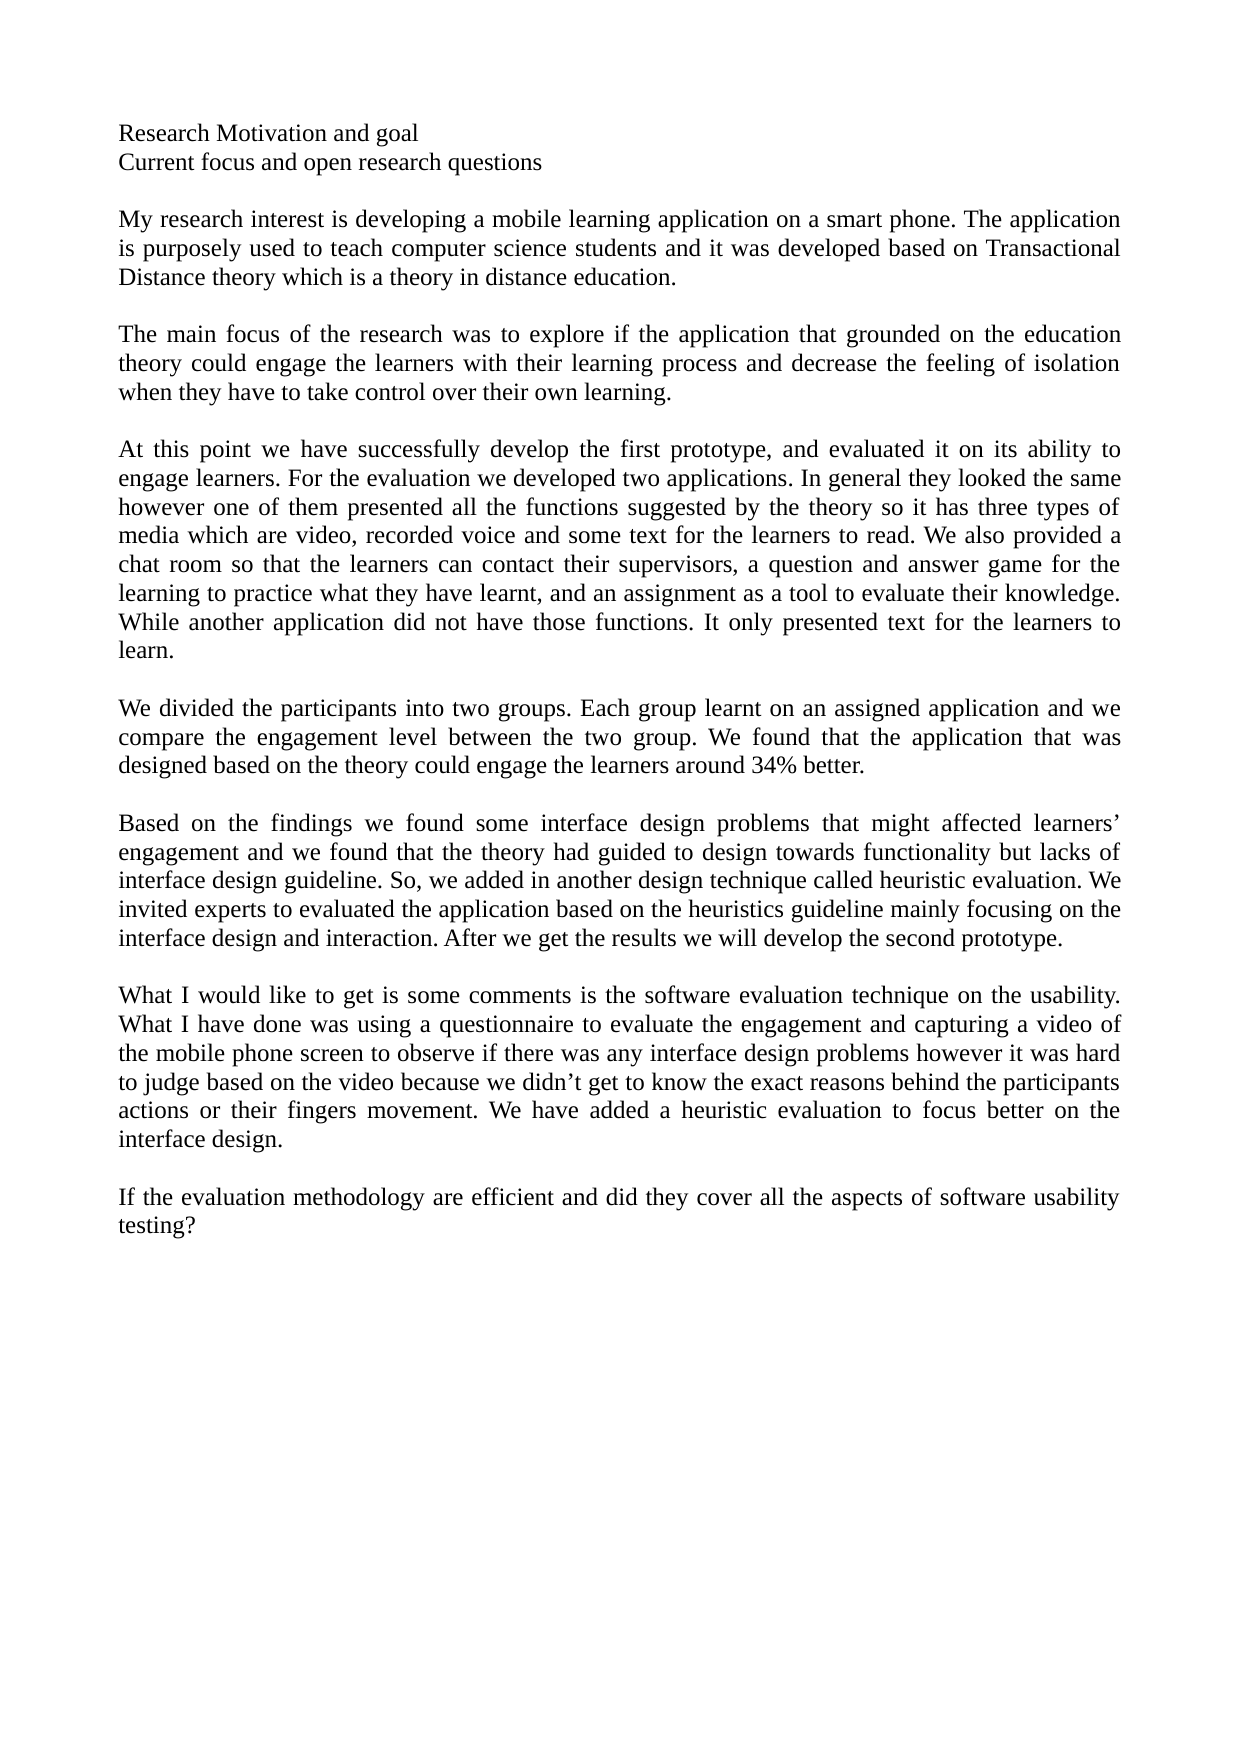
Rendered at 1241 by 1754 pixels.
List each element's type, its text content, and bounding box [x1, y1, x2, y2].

text What I would like to get is some comments is the software evaluation technique on the usability. What I have done was using a questionnaire to evaluate the engagement and capturing a video of the mobile phone screen to observe if there was any interface design problems however it was hard to judge based on the video because we didn’t get to know the exact reasons behind the participants actions or their fingers movement. We have added a heuristic evaluation to focus better on the interface design. [118, 981, 1122, 1153]
text At this point we have successfully develop the first prototype, and evaluated it on its ability to engage learners. For the evaluation we developed two applications. In general they looked the same however one of them presented all the functions suggested by the theory so it has three types of media which are video, recorded voice and some text for the learners to read. We also provided a chat room so that the learners can contact their supervisors, a question and answer game for the learning to practice what they have learnt, and an assignment as a tool to evaluate their knowledge. While another application did not have those functions. It only presented text for the learners to learn. [118, 434, 1122, 664]
text Current focus and open research questions [118, 147, 1122, 176]
text We divided the participants into two groups. Each group learnt on an assigned application and we compare the engagement level between the two group. We found that the application that was designed based on the theory could engage the learners around 34% better. [118, 693, 1122, 779]
text Based on the findings we found some interface design problems that might affected learners’ engagement and we found that the theory had guided to design towards functionality but lacks of interface design guideline. So, we added in another design technique called heuristic evaluation. We invited experts to evaluated the application based on the heuristics guideline mainly focusing on the interface design and interaction. After we get the results we will develop the second prototype. [118, 808, 1122, 952]
text My research interest is developing a mobile learning application on a smart phone. The application is purposely used to teach computer science students and it was developed based on Transactional Distance theory which is a theory in distance education. [118, 204, 1122, 291]
text If the evaluation methodology are efficient and did they cover all the aspects of software usability testing? [118, 1182, 1122, 1239]
text The main focus of the research was to explore if the application that grounded on the education theory could engage the learners with their learning process and decrease the feeling of isolation when they have to take control over their own learning. [118, 319, 1122, 406]
text Research Motivation and goal [118, 118, 1122, 147]
